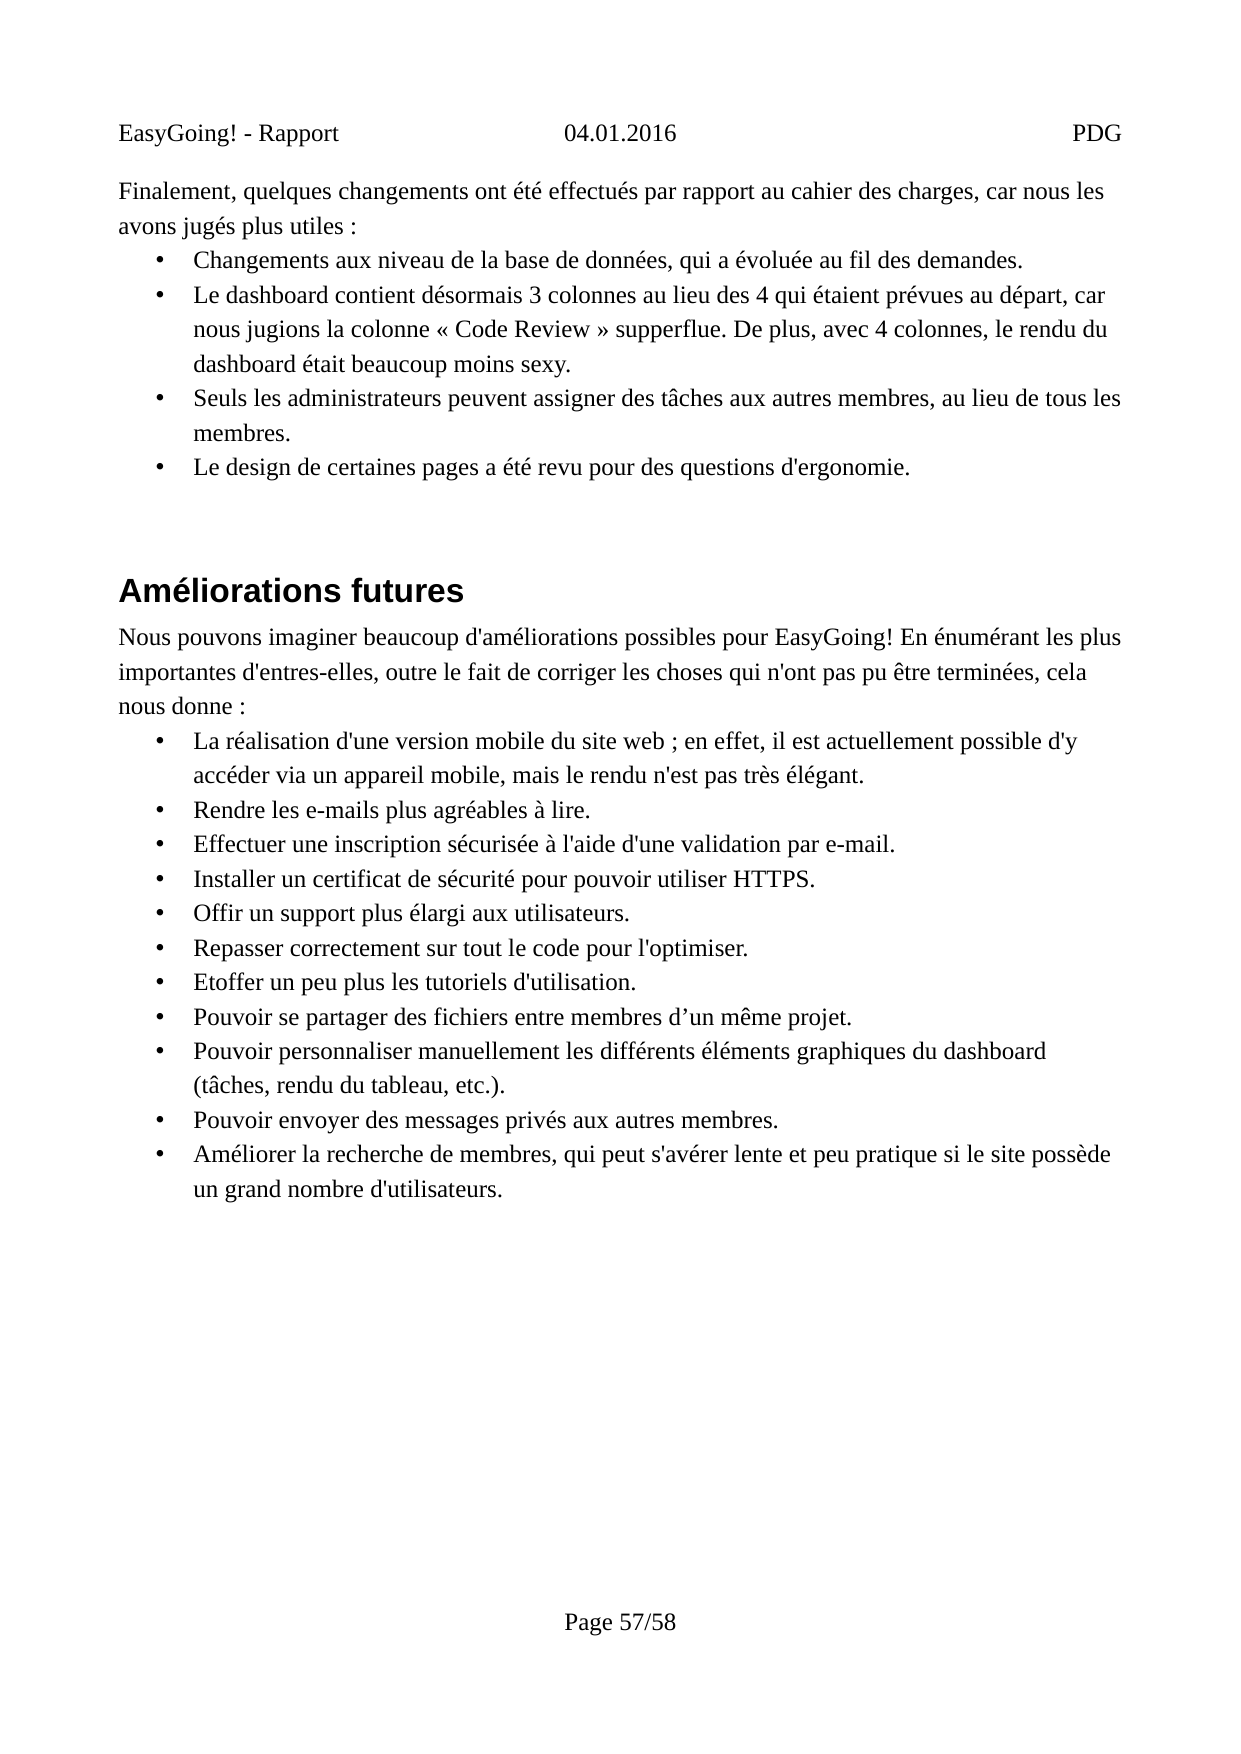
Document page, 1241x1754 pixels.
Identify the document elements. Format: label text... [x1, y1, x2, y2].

list Le dashboard contient désormais 3 colonnes au lieu des 4 qui étaient prévues au départ, car nous jugions la colonne « Code Review » supperflue. De plus, avec 4 colonnes, le rendu du dashboard était beaucoup moins sexy. [156, 280, 1122, 377]
list Effectuer une inscription sécurisée à l'aide d'une validation par e-mail. [156, 829, 1122, 858]
list Repasser correctement sur tout le code pour l'optimiser. [156, 933, 1122, 961]
list Rendre les e-mails plus agréables à lire. [156, 795, 1122, 823]
list Installer un certificat de sécurité pour pouvoir utiliser HTTPS. [156, 864, 1122, 892]
list Seuls les administrateurs peuvent assigner des tâches aux autres membres, au lieu de tous les membres. [156, 383, 1122, 446]
list Pouvoir se partager des fichiers entre membres d’un même projet. [156, 1002, 1122, 1030]
list Pouvoir personnaliser manuellement les différents éléments graphiques du dashboard (tâches, rendu du tableau, etc.). [156, 1036, 1122, 1099]
text Nous pouvons imaginer beaucoup d'améliorations possibles pour EasyGoing! En énumérant les plus importantes d'entres-elles, outre le fait de corriger les choses qui n'ont pas pu être terminées, cela nous donne : [118, 622, 1122, 720]
list Améliorer la recherche de membres, qui peut s'avérer lente et peu pratique si le site possède un grand nombre d'utilisateurs. [156, 1139, 1122, 1203]
text Finalement, quelques changements ont été effectués par rapport au cahier des charges, car nous les avons jugés plus utiles : [118, 176, 1122, 239]
list Pouvoir envoyer des messages privés aux autres membres. [156, 1105, 1122, 1134]
subtitle Améliorations futures [118, 571, 1122, 610]
list Le design de certaines pages a été revu pour des questions d'ergonomie. [156, 452, 1122, 481]
list Changements aux niveau de la base de données, qui a évoluée au fil des demandes. [156, 245, 1122, 274]
list Etoffer un peu plus les tutoriels d'utilisation. [156, 967, 1122, 996]
list Offir un support plus élargi aux utilisateurs. [156, 898, 1122, 927]
list La réalisation d'une version mobile du site web ; en effet, il est actuellement possible d'y accéder via un appareil mobile, mais le rendu n'est pas très élégant. [156, 726, 1122, 789]
